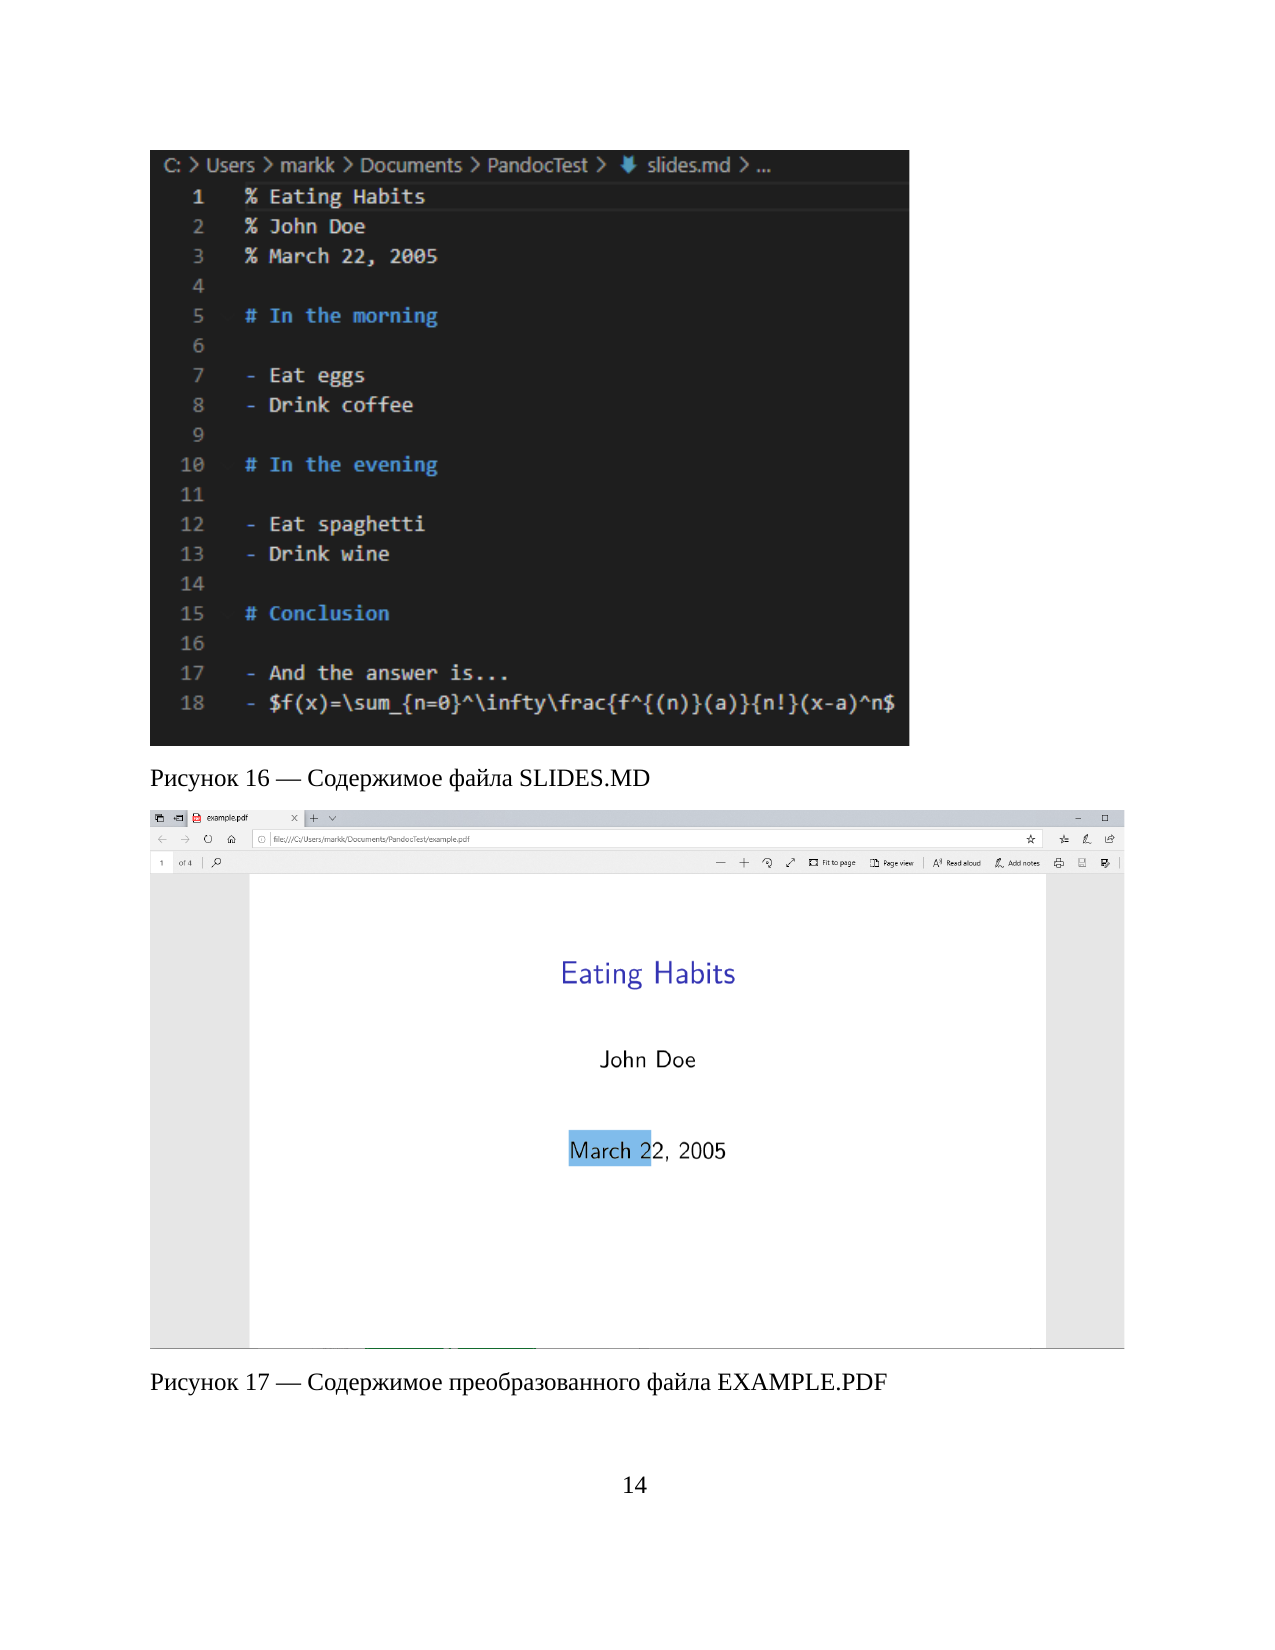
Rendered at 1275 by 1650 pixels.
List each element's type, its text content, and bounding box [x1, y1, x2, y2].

picture [150, 810, 1125, 1349]
picture [150, 150, 910, 746]
text Рисунок 17 — Содержимое преобразованного файла EXAMPLE.PDF [150, 1367, 1125, 1396]
text Рисунок 16 — Содержимое файла SLIDES.MD [150, 763, 1125, 792]
